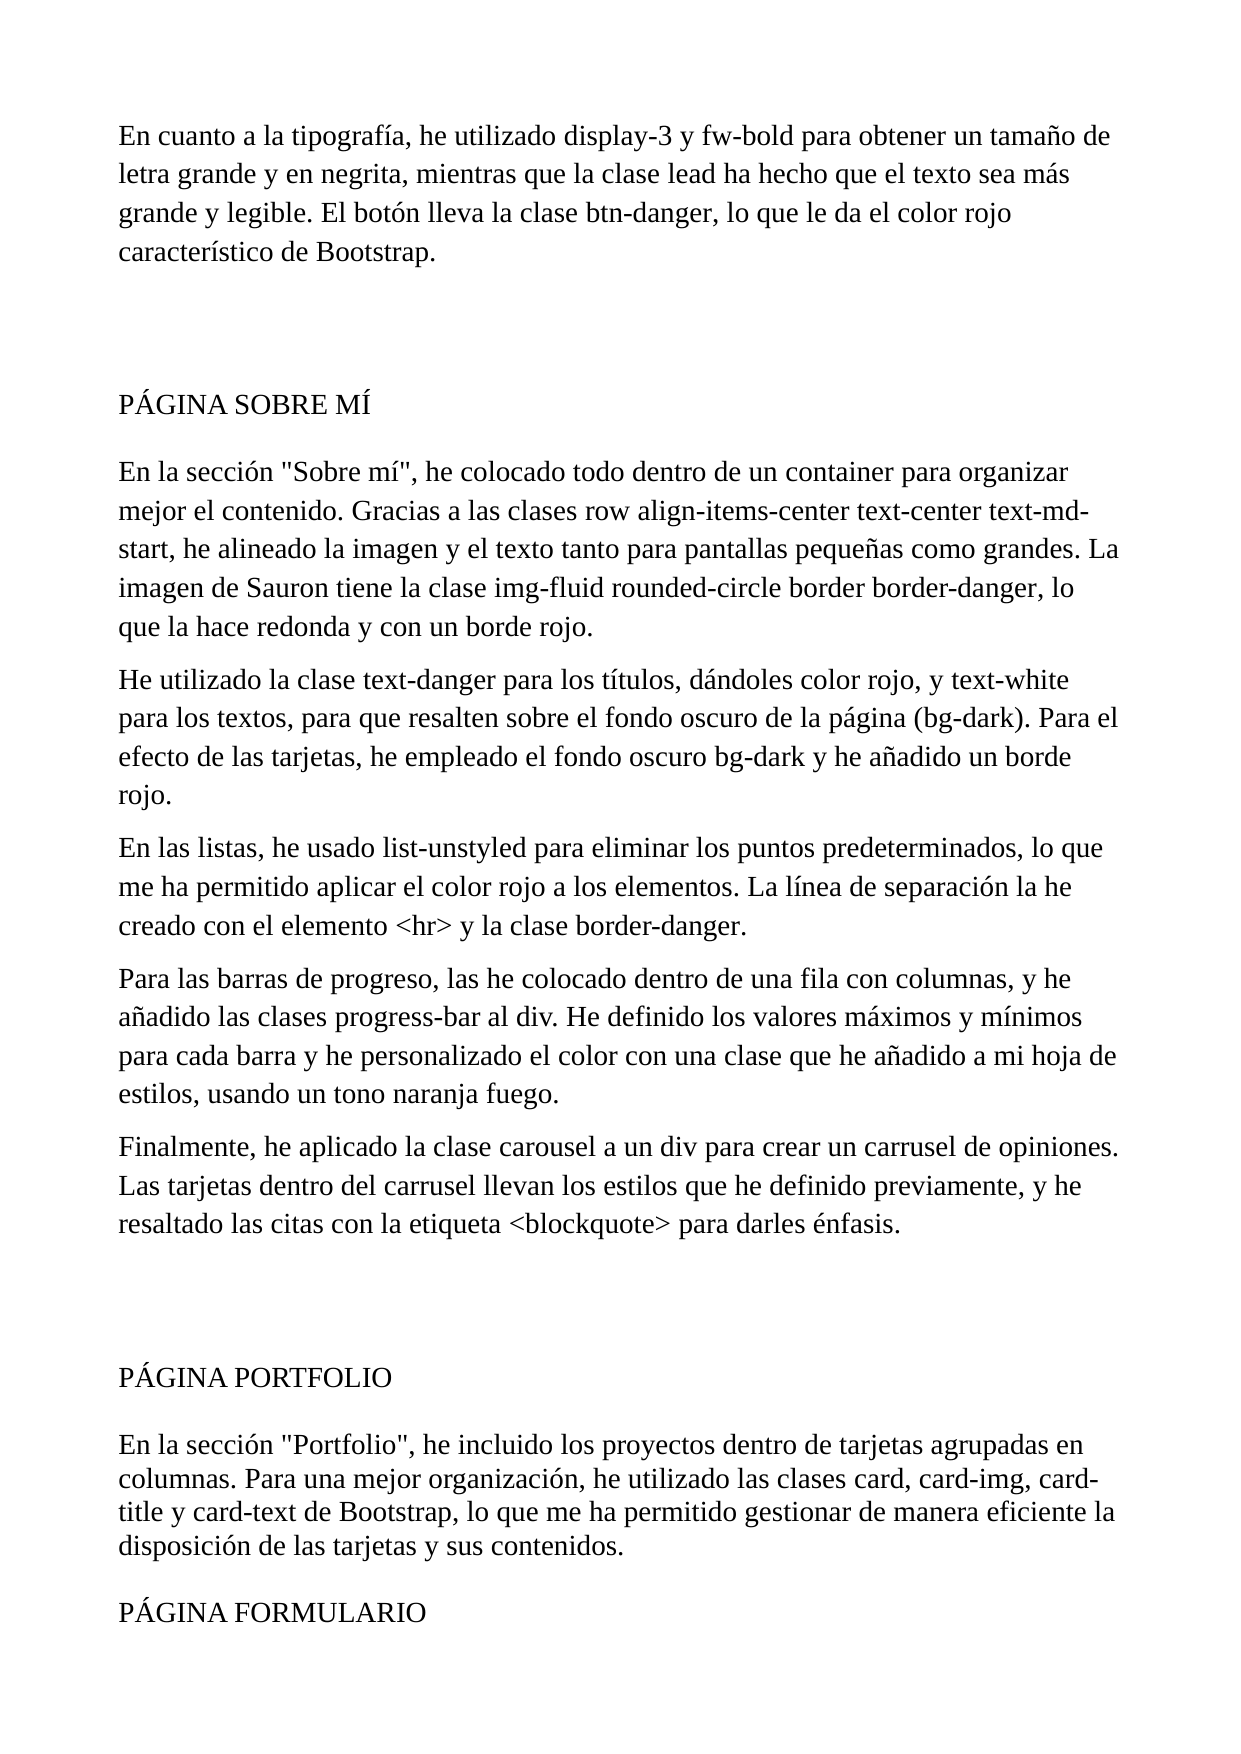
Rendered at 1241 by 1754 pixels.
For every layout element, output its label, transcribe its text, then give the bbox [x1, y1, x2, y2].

text En la sección "Sobre mí", he colocado todo dentro de un container para organizar mejor el contenido. Gracias a las clases row align-items-center text-center text-md-start, he alineado la imagen y el texto tanto para pantallas pequeñas como grandes. La imagen de Sauron tiene la clase img-fluid rounded-circle border border-danger, lo que la hace redonda y con un borde rojo. [118, 454, 1122, 642]
text PÁGINA FORMULARIO [118, 1595, 1122, 1629]
text PÁGINA PORTFOLIO [118, 1360, 1122, 1394]
text He utilizado la clase text-danger para los títulos, dándoles color rojo, y text-white para los textos, para que resalten sobre el fondo oscuro de la página (bg-dark). Para el efecto de las tarjetas, he empleado el fondo oscuro bg-dark y he añadido un borde rojo. [118, 662, 1122, 811]
text En la sección "Portfolio", he incluido los proyectos dentro de tarjetas agrupadas en columnas. Para una mejor organización, he utilizado las clases card, card-img, card-title y card-text de Bootstrap, lo que me ha permitido gestionar de manera eficiente la disposición de las tarjetas y sus contenidos. [118, 1427, 1122, 1562]
text Finalmente, he aplicado la clase carousel a un div para crear un carrusel de opiniones. Las tarjetas dentro del carrusel llevan los estilos que he definido previamente, y he resaltado las citas con la etiqueta <blockquote> para darles énfasis. [118, 1129, 1122, 1240]
text En las listas, he usado list-unstyled para eliminar los puntos predeterminados, lo que me ha permitido aplicar el color rojo a los elementos. La línea de separación la he creado con el elemento <hr> y la clase border-danger. [118, 831, 1122, 941]
text En cuanto a la tipografía, he utilizado display-3 y fw-bold para obtener un tamaño de letra grande y en negrita, mientras que la clase lead ha hecho que el texto sea más grande y legible. El botón lleva la clase btn-danger, lo que le da el color rojo característico de Bootstrap. [118, 118, 1122, 267]
text Para las barras de progreso, las he colocado dentro de una fila con columnas, y he añadido las clases progress-bar al div. He definido los valores máximos y mínimos para cada barra y he personalizado el color con una clase que he añadido a mi hoja de estilos, usando un tono naranja fuego. [118, 961, 1122, 1110]
text PÁGINA SOBRE MÍ [118, 387, 1122, 421]
